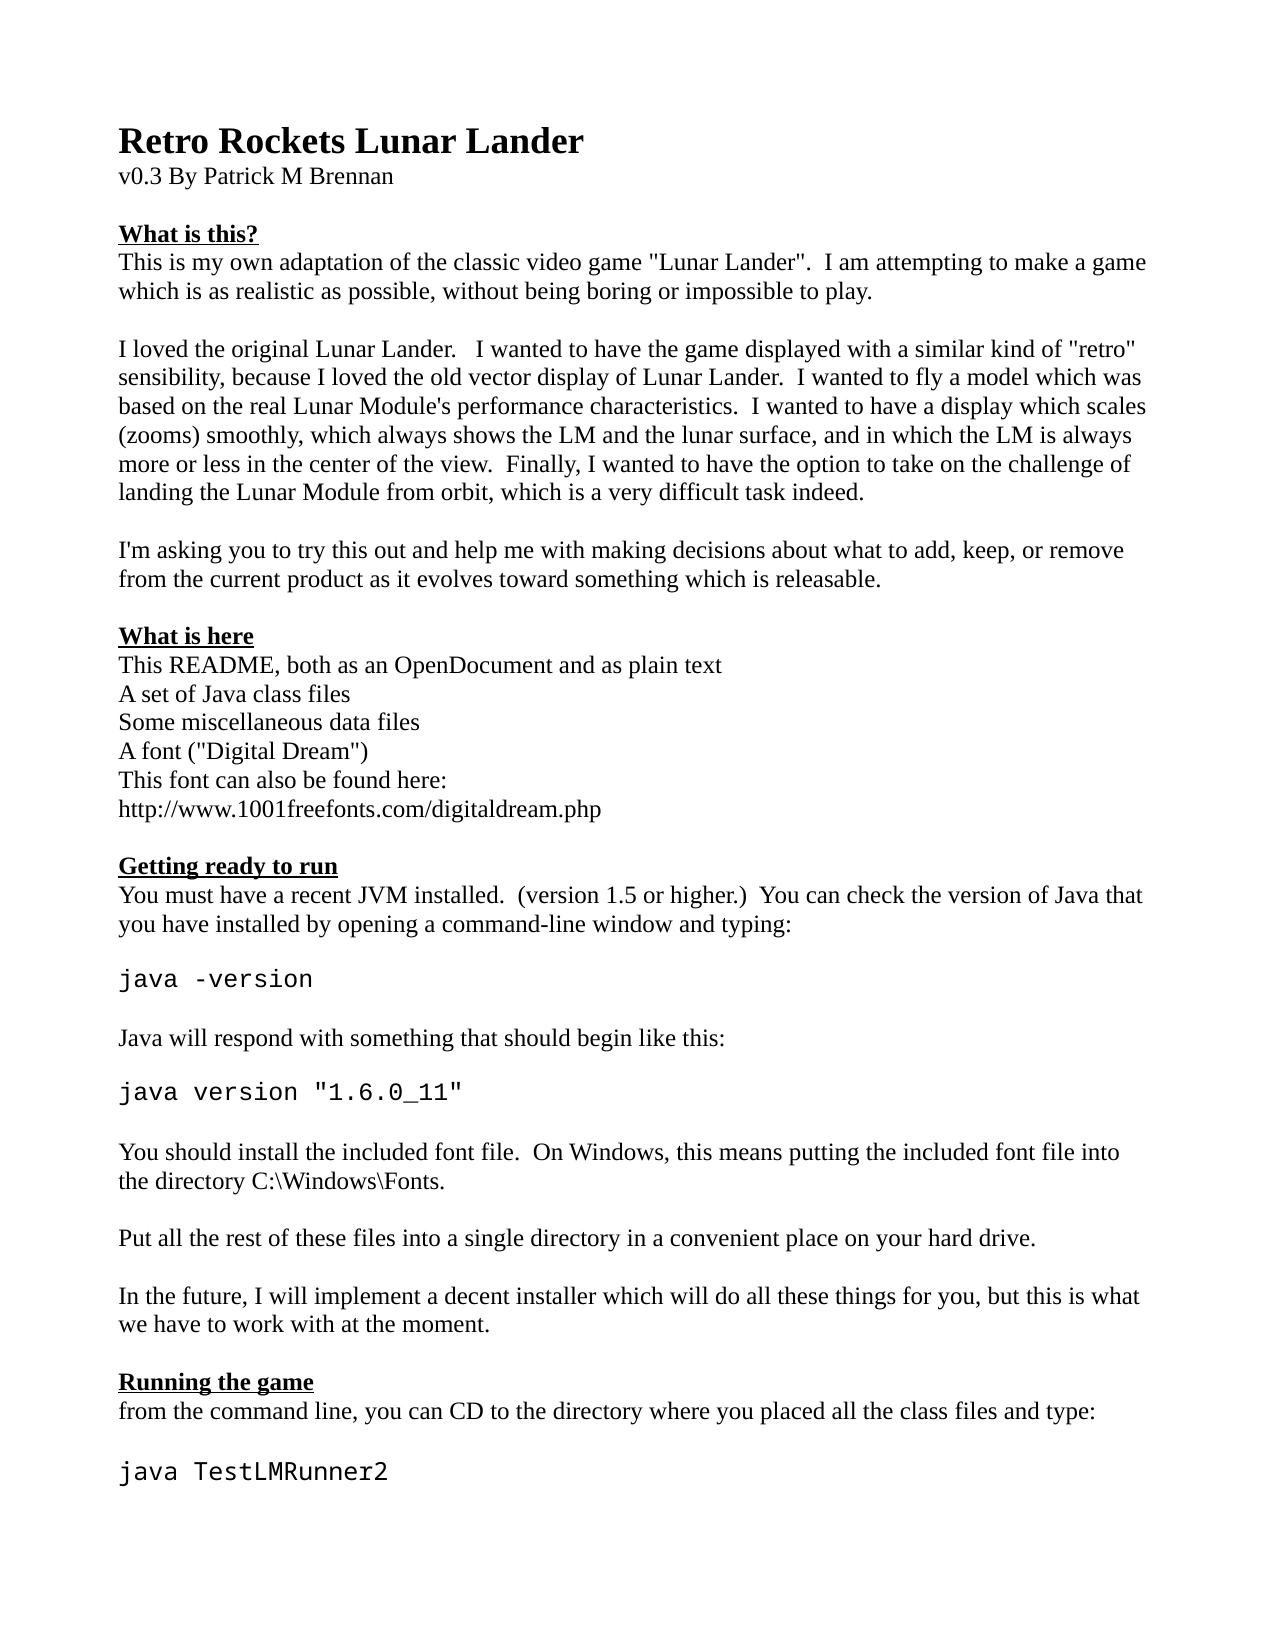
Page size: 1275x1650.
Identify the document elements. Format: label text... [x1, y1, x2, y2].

text http://www.1001freefonts.com/digitaldream.php [118, 794, 1157, 822]
text v0.3 By Patrick M Brennan [118, 161, 1157, 190]
text This font can also be found here: [118, 765, 1157, 794]
text Some miscellaneous data files [118, 707, 1157, 736]
text java TestLMRunner2 [118, 1453, 1157, 1487]
text java -version [118, 966, 1157, 994]
text from the command line, you can CD to the directory where you placed all the class files and type: [118, 1396, 1157, 1424]
text java version "1.6.0_11" [118, 1080, 1157, 1108]
text A font ("Digital Dream") [118, 736, 1157, 765]
text What is this? [118, 219, 1157, 247]
text Running the game [118, 1367, 1157, 1396]
text I'm asking you to try this out and help me with making decisions about what to add, keep, or remove from the current product as it evolves toward something which is releasable. [118, 535, 1157, 592]
text Getting ready to run [118, 851, 1157, 880]
text Put all the rest of these files into a single directory in a convenient place on your hard drive. [118, 1223, 1157, 1252]
text You should install the included font file. On Windows, this means putting the included font file into the directory C:\Windows\Fonts. [118, 1137, 1157, 1194]
text In the future, I will implement a decent installer which will do all these things for you, but this is what we have to work with at the moment. [118, 1281, 1157, 1338]
text This README, both as an OpenDocument and as plain text [118, 650, 1157, 679]
text A set of Java class files [118, 679, 1157, 707]
text Retro Rockets Lunar Lander [118, 118, 1157, 161]
text This is my own adaptation of the classic video game "Lunar Lander". I am attempting to make a game which is as realistic as possible, without being boring or impossible to play. [118, 247, 1157, 305]
text Java will respond with something that should begin like this: [118, 1023, 1157, 1052]
text I loved the original Lunar Lander. I wanted to have the game displayed with a similar kind of "retro" sensibility, because I loved the old vector display of Lunar Lander. I wanted to fly a model which was based on the real Lunar Module's performance characteristics. I wanted to have a display which scales (zooms) smoothly, which always shows the LM and the lunar surface, and in which the LM is always more or less in the center of the view. Finally, I wanted to have the option to take on the challenge of landing the Lunar Module from orbit, which is a very difficult task indeed. [118, 334, 1157, 506]
text What is here [118, 621, 1157, 650]
text You must have a recent JVM installed. (version 1.5 or higher.) You can check the version of Java that you have installed by opening a command-line window and typing: [118, 880, 1157, 937]
